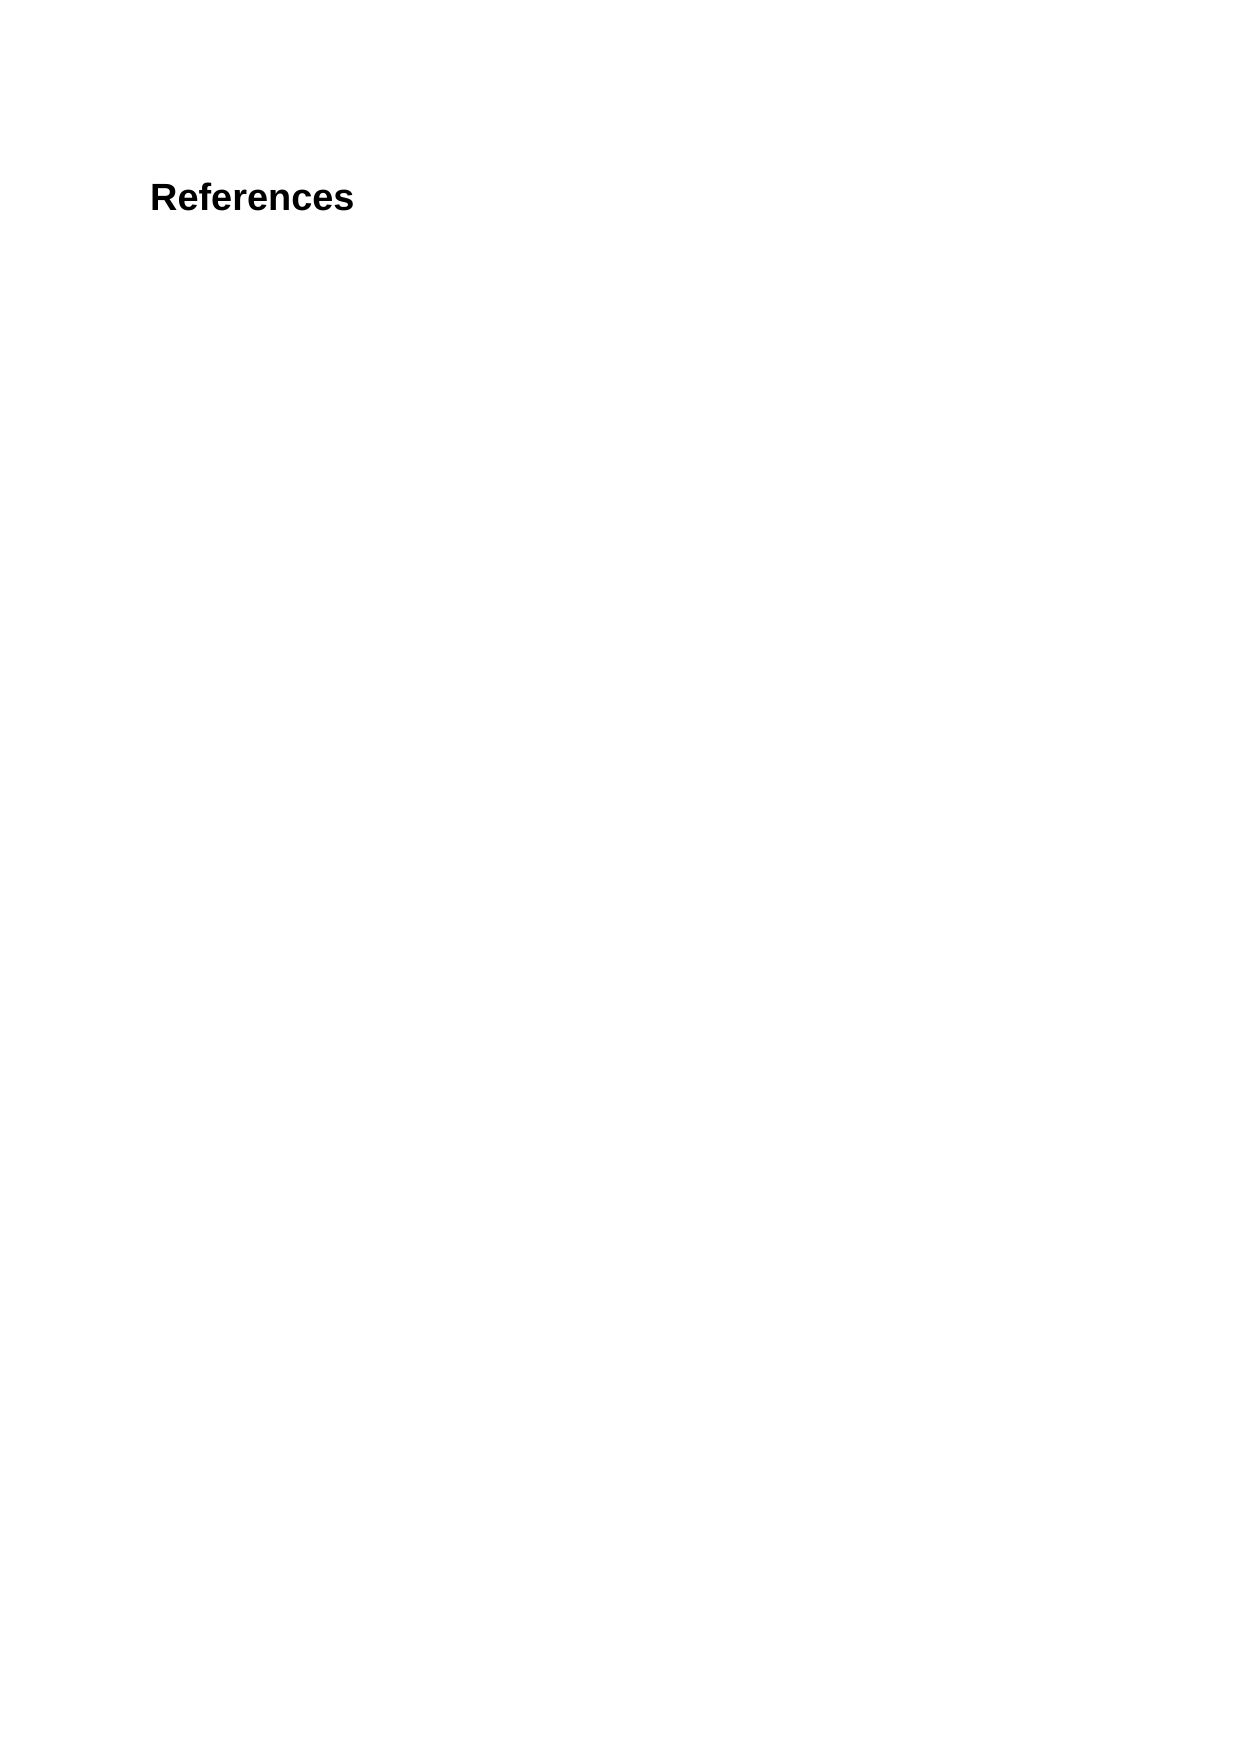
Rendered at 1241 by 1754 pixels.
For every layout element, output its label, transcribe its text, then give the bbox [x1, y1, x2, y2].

subtitle References [150, 175, 1090, 219]
